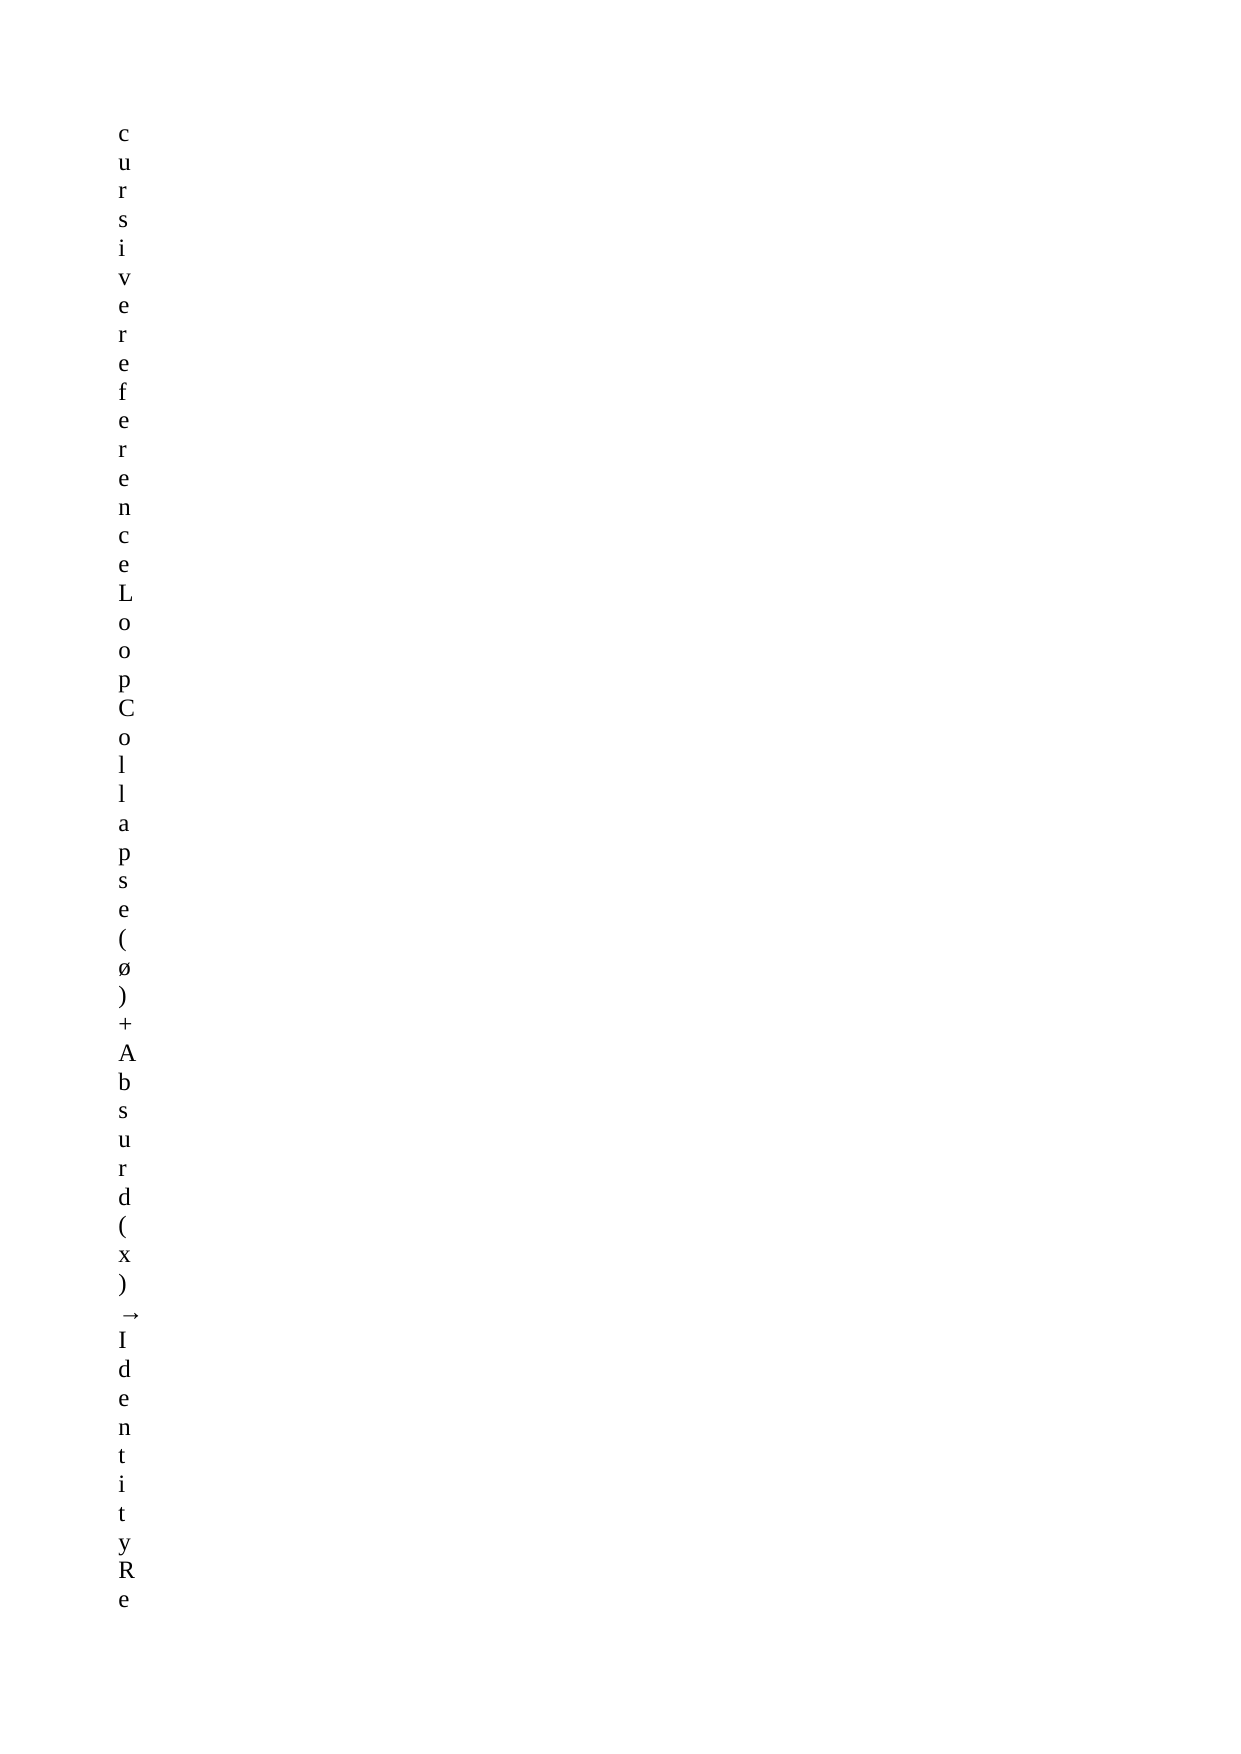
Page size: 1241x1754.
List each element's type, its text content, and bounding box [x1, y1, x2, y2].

text ( [118, 1211, 1122, 1239]
text e [118, 348, 1122, 377]
text u [118, 1124, 1122, 1153]
text x [118, 1239, 1122, 1268]
text p [118, 837, 1122, 866]
text o [118, 636, 1122, 664]
text p [118, 664, 1122, 693]
text r [118, 1153, 1122, 1182]
text + [118, 1009, 1122, 1038]
text d [118, 1182, 1122, 1211]
text ) [118, 1268, 1122, 1297]
text n [118, 492, 1122, 521]
text i [118, 1469, 1122, 1498]
text r [118, 176, 1122, 204]
text t [118, 1498, 1122, 1527]
text e [118, 894, 1122, 923]
text c [118, 521, 1122, 549]
text e [118, 1584, 1122, 1613]
text c [118, 118, 1122, 147]
text e [118, 463, 1122, 492]
text r [118, 319, 1122, 348]
text b [118, 1067, 1122, 1096]
text u [118, 147, 1122, 176]
text n [118, 1412, 1122, 1441]
text d [118, 1354, 1122, 1383]
text f [118, 377, 1122, 406]
text ) [118, 981, 1122, 1009]
text s [118, 204, 1122, 233]
text e [118, 291, 1122, 319]
text → [118, 1297, 1122, 1326]
text I [118, 1326, 1122, 1354]
text A [118, 1038, 1122, 1067]
text ø [118, 952, 1122, 981]
text o [118, 722, 1122, 751]
text C [118, 693, 1122, 722]
text L [118, 578, 1122, 607]
text i [118, 233, 1122, 262]
text y [118, 1527, 1122, 1556]
text e [118, 1383, 1122, 1412]
text e [118, 406, 1122, 434]
text l [118, 751, 1122, 779]
text e [118, 549, 1122, 578]
text s [118, 866, 1122, 894]
text o [118, 607, 1122, 636]
text t [118, 1441, 1122, 1469]
text l [118, 779, 1122, 808]
text ( [118, 923, 1122, 952]
text s [118, 1096, 1122, 1124]
text R [118, 1556, 1122, 1584]
text r [118, 434, 1122, 463]
text a [118, 808, 1122, 837]
text v [118, 262, 1122, 291]
